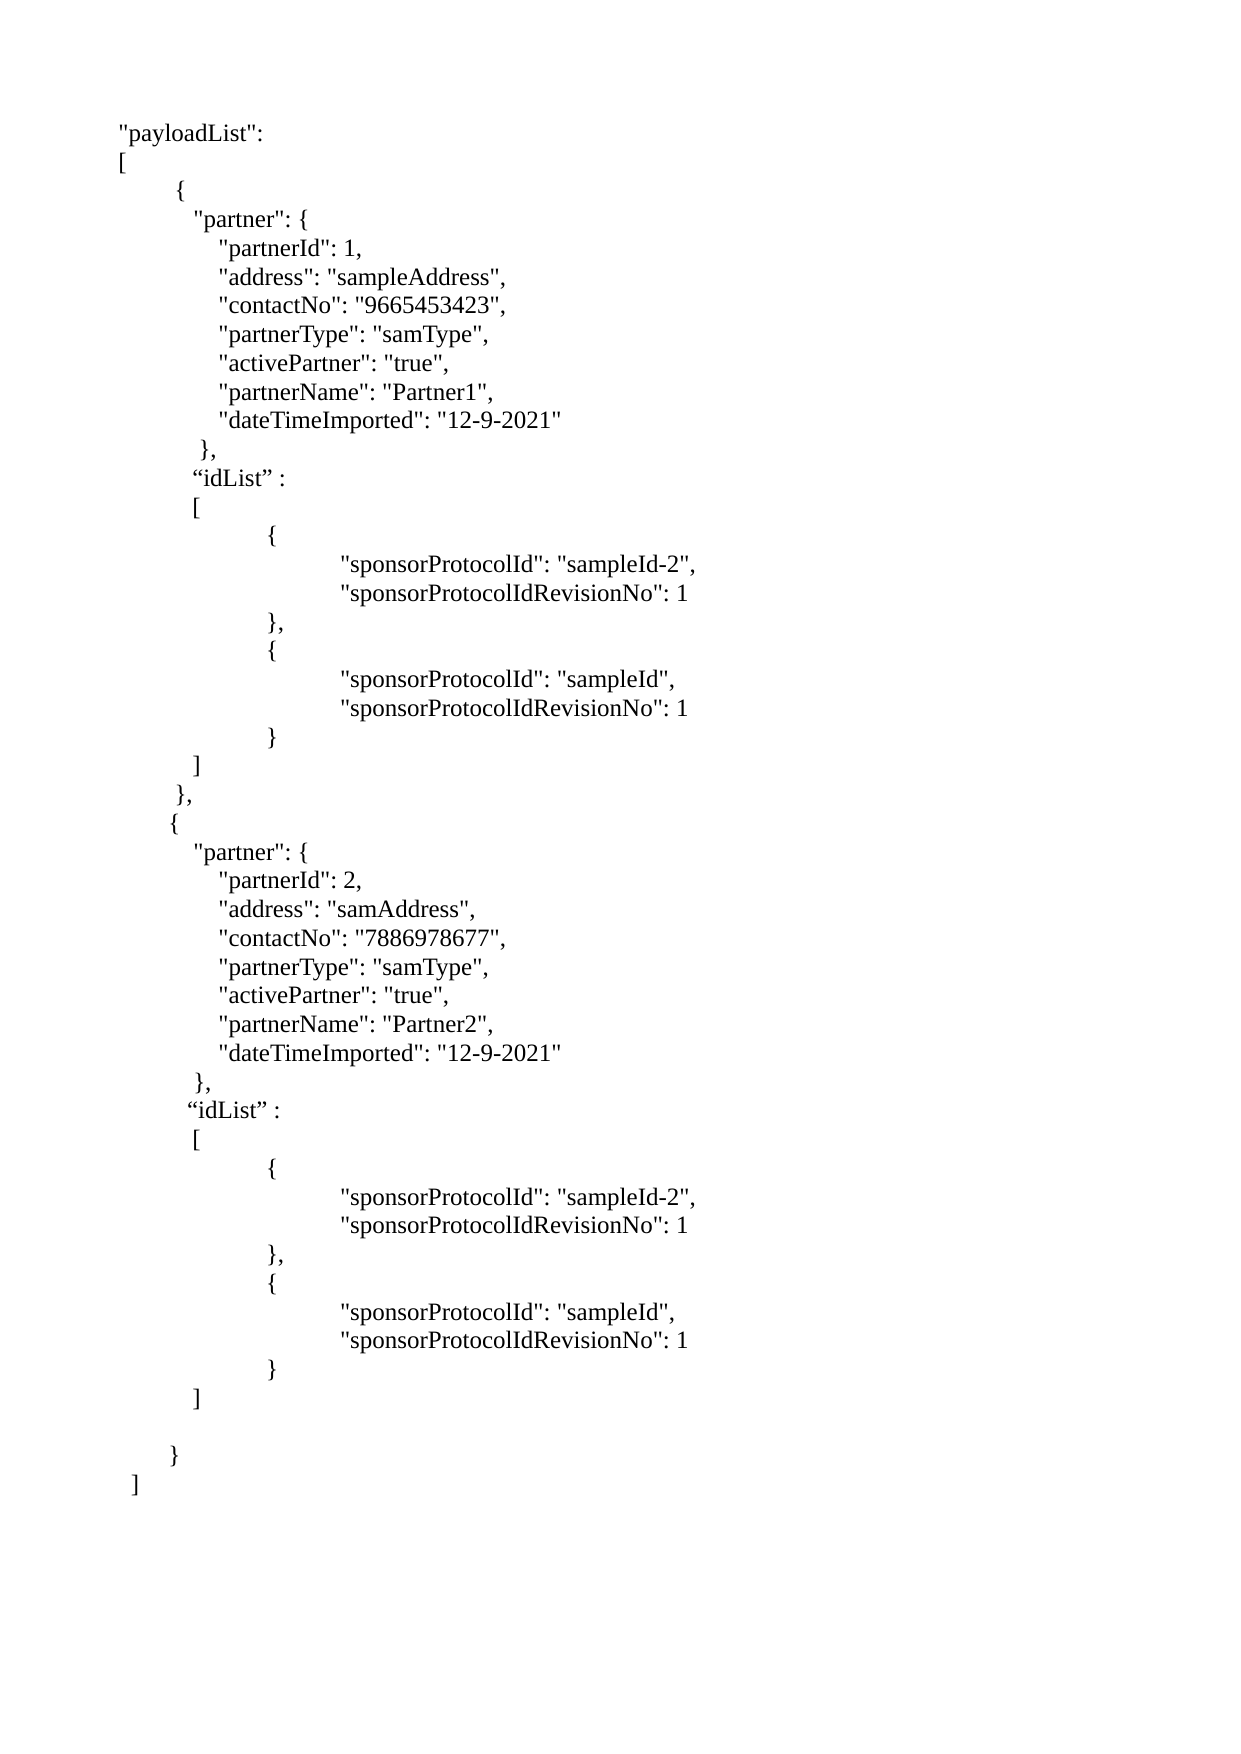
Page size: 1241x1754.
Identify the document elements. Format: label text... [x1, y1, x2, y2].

text "address": "samAddress", [118, 894, 1122, 923]
text ] [118, 1469, 1122, 1498]
text { [118, 521, 1122, 549]
text "sponsorProtocolIdRevisionNo": 1 [118, 1211, 1122, 1239]
text { [118, 176, 1122, 204]
text "contactNo": "7886978677", [118, 923, 1122, 952]
text "activePartner": "true", [118, 348, 1122, 377]
text [ [118, 492, 1122, 521]
text "sponsorProtocolId": "sampleId", [118, 1297, 1122, 1326]
text { [118, 636, 1122, 664]
text "partner": { [118, 204, 1122, 233]
text }, [118, 1239, 1122, 1268]
text "partnerType": "samType", [118, 952, 1122, 981]
text "contactNo": "9665453423", [118, 291, 1122, 319]
text { [118, 1268, 1122, 1297]
text { [118, 1153, 1122, 1182]
text { [118, 808, 1122, 837]
text "dateTimeImported": "12-9-2021" [118, 406, 1122, 434]
text "payloadList": [118, 118, 1122, 147]
text "sponsorProtocolIdRevisionNo": 1 [118, 693, 1122, 722]
text "partnerName": "Partner2", [118, 1009, 1122, 1038]
text "partner": { [118, 837, 1122, 866]
text } [118, 722, 1122, 751]
text “idList” : [118, 463, 1122, 492]
text "sponsorProtocolId": "sampleId", [118, 664, 1122, 693]
text }, [118, 607, 1122, 636]
text "address": "sampleAddress", [118, 262, 1122, 291]
text "sponsorProtocolId": "sampleId-2", [118, 549, 1122, 578]
text "sponsorProtocolIdRevisionNo": 1 [118, 578, 1122, 607]
text } [118, 1441, 1122, 1469]
text "sponsorProtocolIdRevisionNo": 1 [118, 1326, 1122, 1354]
text "activePartner": "true", [118, 981, 1122, 1009]
text [ [118, 147, 1122, 176]
text “idList” : [118, 1096, 1122, 1124]
text ] [118, 1383, 1122, 1412]
text "sponsorProtocolId": "sampleId-2", [118, 1182, 1122, 1211]
text } [118, 1354, 1122, 1383]
text "partnerType": "samType", [118, 319, 1122, 348]
text }, [118, 434, 1122, 463]
text }, [118, 1067, 1122, 1096]
text }, [118, 779, 1122, 808]
text ] [118, 751, 1122, 779]
text "partnerId": 1, [118, 233, 1122, 262]
text "dateTimeImported": "12-9-2021" [118, 1038, 1122, 1067]
text "partnerName": "Partner1", [118, 377, 1122, 406]
text "partnerId": 2, [118, 866, 1122, 894]
text [ [118, 1124, 1122, 1153]
